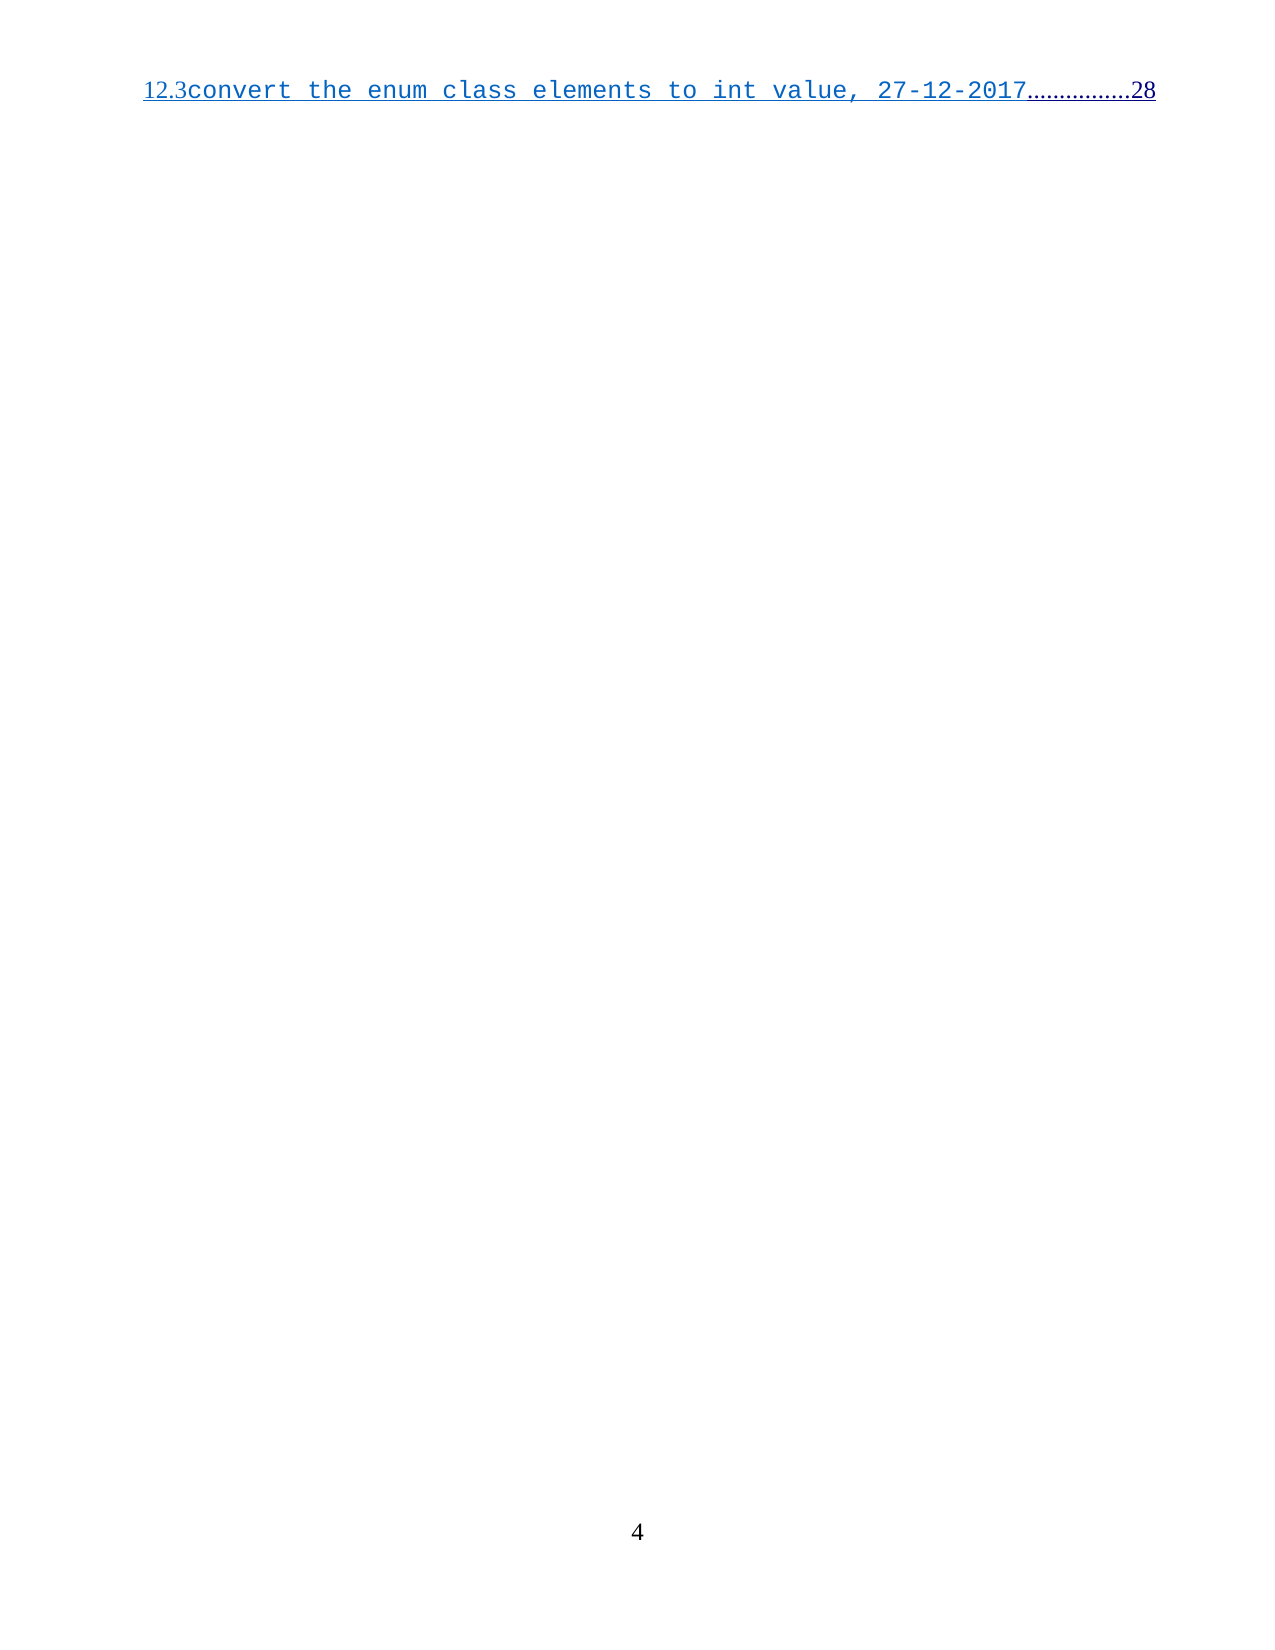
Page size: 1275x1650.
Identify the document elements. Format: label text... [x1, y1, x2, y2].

text 12.3 convert the enum class elements to int value, 27-12-2017 28 [143, 75, 1157, 106]
